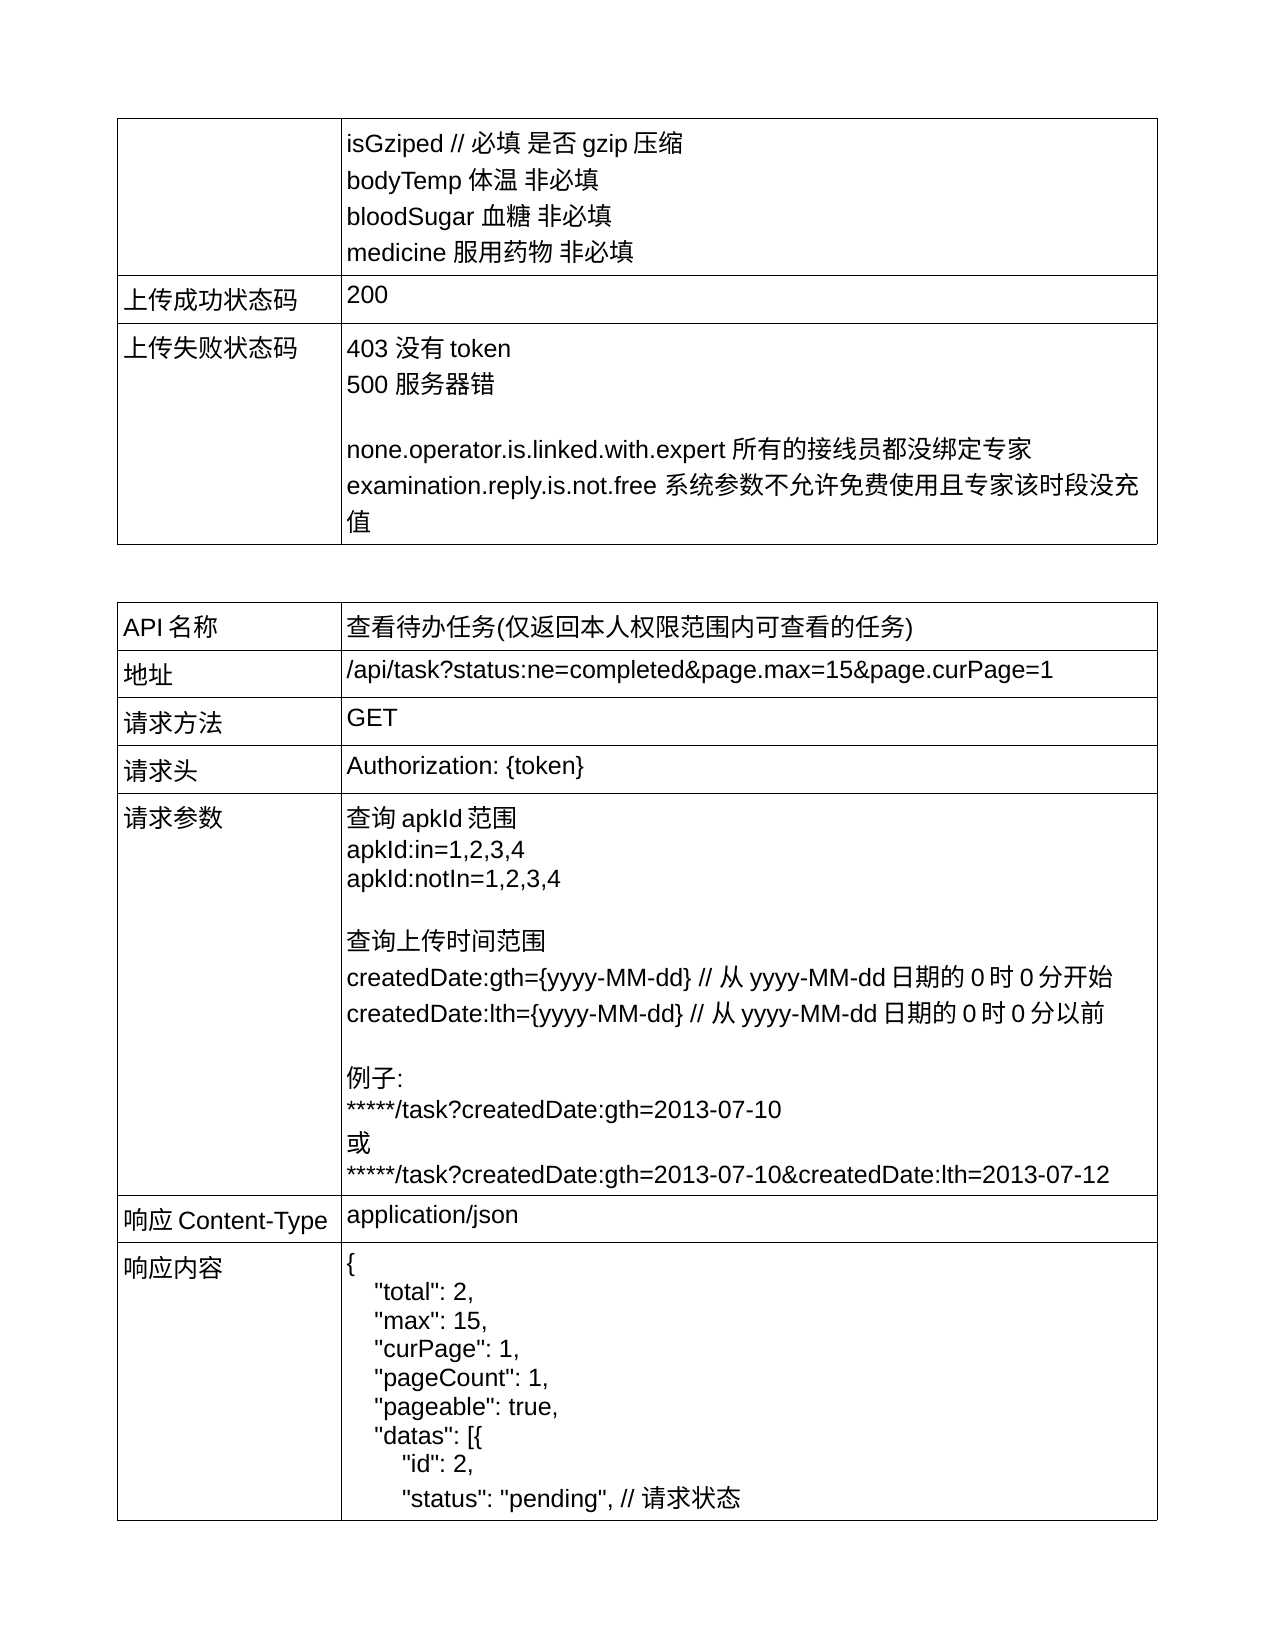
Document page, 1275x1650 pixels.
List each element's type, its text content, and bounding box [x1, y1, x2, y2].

table_cell { "total": 2, "max": 15, "curPage": 1, "pageCount": 1, "pageable": true, "datas": [{ "id": 2, "status": "pending", // 请求状态 [342, 1243, 1157, 1520]
table_cell 查询apkId范围 apkId:in=1,2,3,4 apkId:notIn=1,2,3,4 查询上传时间范围 createdDate:gth={yyyy-MM-dd} // 从yyyy-MM-dd日期的0时0分开始 createdDate:lth={yyyy-MM-dd} // 从yyyy-MM-dd日期的0时0分以前 例子: *****/task?createdDate:gth=2013-07-10 或 *****/task?createdDate:gth=2013-07-10&createdDate:lth=2013-07-12 [342, 794, 1157, 1194]
table_cell 上传失败状态码 [118, 324, 341, 544]
table_cell isGziped // 必填 是否gzip压缩 bodyTemp 体温 非必填 bloodSugar 血糖 非必填 medicine 服用药物 非必填 [342, 119, 1157, 275]
table_cell 403 没有token 500 服务器错 none.operator.is.linked.with.expert 所有的接线员都没绑定专家 examination.reply.is.not.free 系统参数不允许免费使用且专家该时段没充值 [342, 324, 1157, 544]
table_cell 响应内容 [118, 1243, 341, 1520]
table_cell Authorization: {token} [342, 746, 1157, 793]
table_cell 200 [342, 276, 1157, 322]
table_cell 请求方法 [118, 698, 341, 745]
table_cell 响应Content-Type [118, 1196, 341, 1242]
table_header API名称 [118, 603, 341, 649]
table_cell 请求头 [118, 746, 341, 793]
table_cell application/json [342, 1196, 1157, 1242]
table_cell 请求参数 [118, 794, 341, 1194]
table_header 查看待办任务(仅返回本人权限范围内可查看的任务) [342, 603, 1157, 649]
table_cell /api/task?status:ne=completed&page.max=15&page.curPage=1 [342, 651, 1157, 697]
table_cell 上传成功状态码 [118, 276, 341, 322]
table_cell [118, 119, 341, 275]
table_cell GET [342, 698, 1157, 745]
table_cell 地址 [118, 651, 341, 697]
